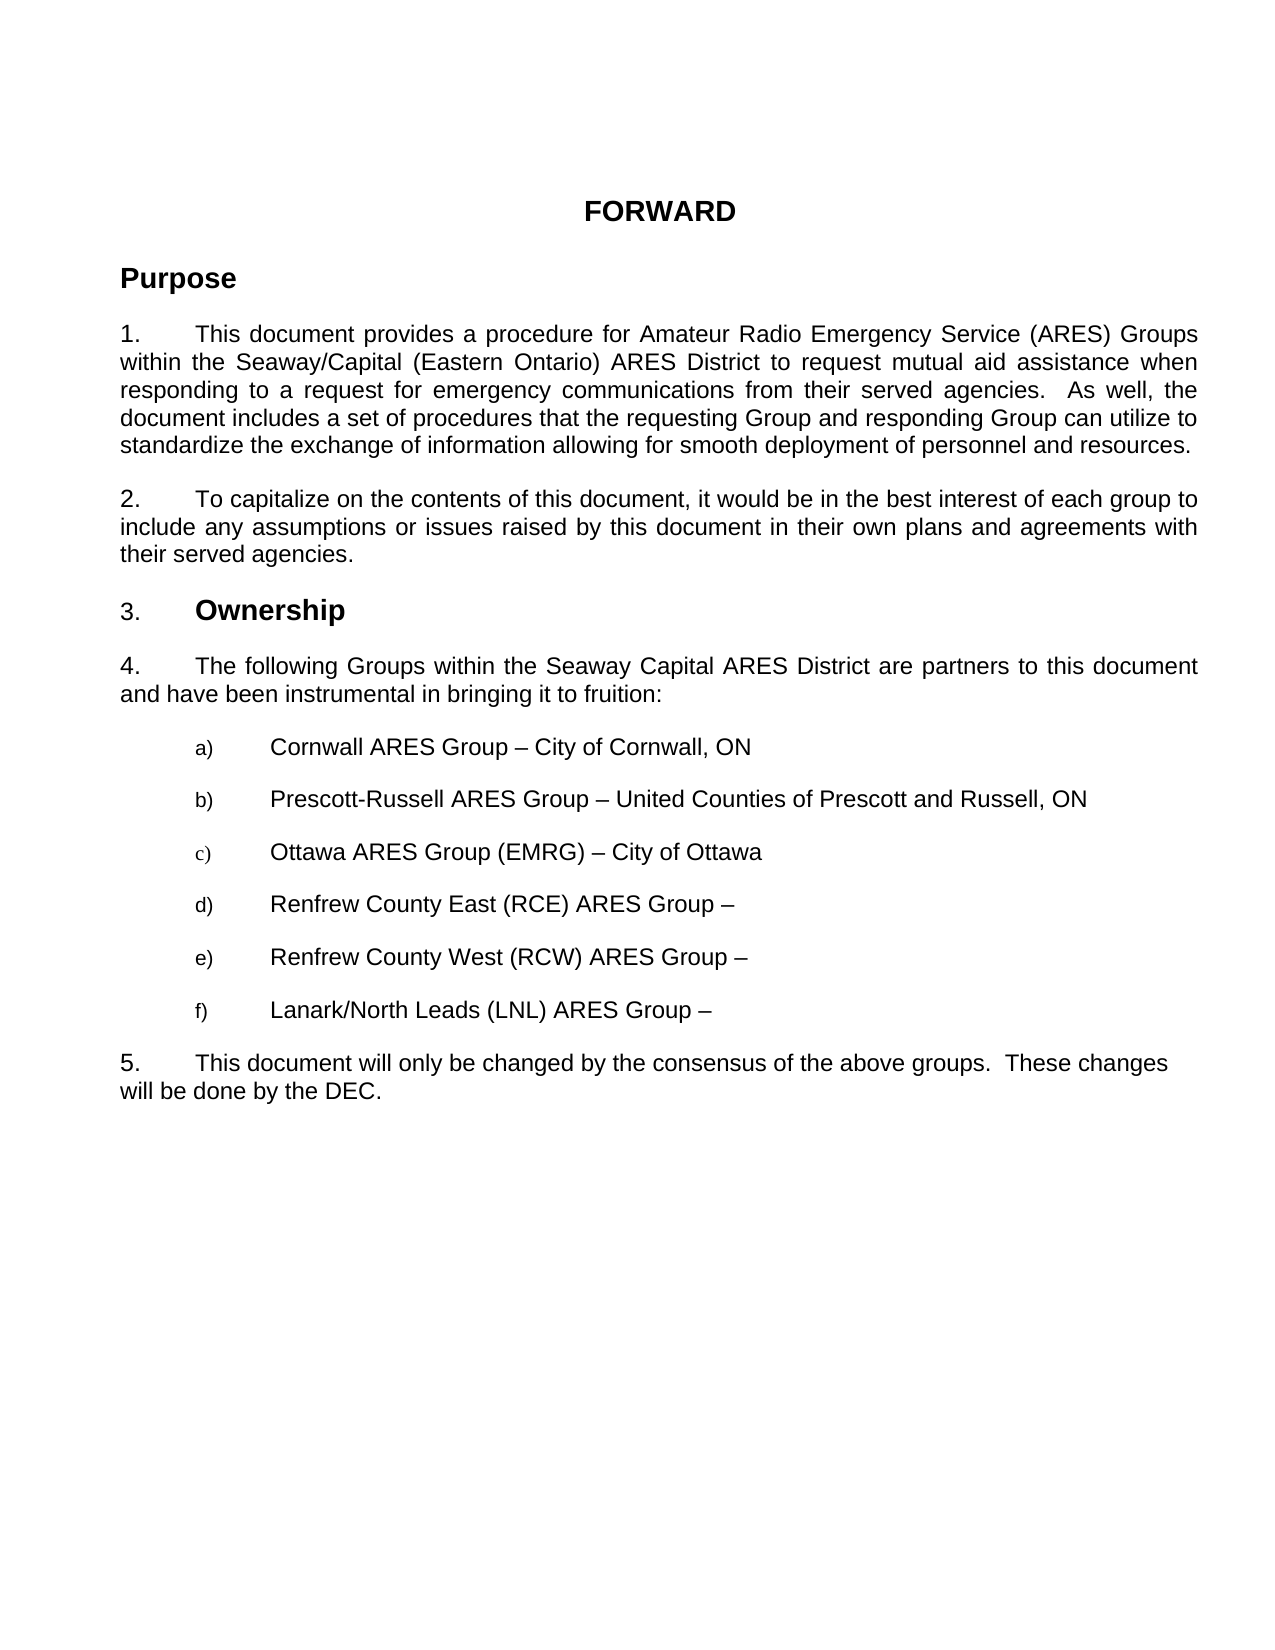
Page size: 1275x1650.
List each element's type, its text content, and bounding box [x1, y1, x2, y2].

text FORWARD [120, 194, 1200, 227]
list Lanark/North Leads (LNL) ARES Group – [195, 996, 1200, 1023]
list Cornwall ARES Group – City of Cornwall, ON [195, 732, 1200, 760]
list This document provides a procedure for Amateur Radio Emergency Service (ARES) Groups within the Seaway/Capital (Eastern Ontario) ARES District to request mutual aid assistance when responding to a request for emergency communications from their served agencies. As well, the document includes a set of procedures that the requesting Group and responding Group can utilize to standardize the exchange of information allowing for smooth deployment of personnel and resources. [120, 319, 1200, 459]
text Purpose [120, 261, 1200, 294]
list The following Groups within the Seaway Capital ARES District are partners to this document and have been instrumental in bringing it to fruition: [120, 651, 1200, 707]
list Prescott-Russell ARES Group – United Counties of Prescott and Russell, ON [195, 785, 1200, 813]
list Ottawa ARES Group (EMRG) – City of Ottawa [195, 838, 1200, 865]
list This document will only be changed by the consensus of the above groups. These changes will be done by the DEC. [120, 1048, 1200, 1104]
list Renfrew County West (RCW) ARES Group – [195, 943, 1200, 971]
list To capitalize on the contents of this document, it would be in the best interest of each group to include any assumptions or issues raised by this document in their own plans and agreements with their served agencies. [120, 484, 1200, 568]
list Renfrew County East (RCE) ARES Group – [195, 890, 1200, 918]
list Ownership [120, 593, 1200, 626]
